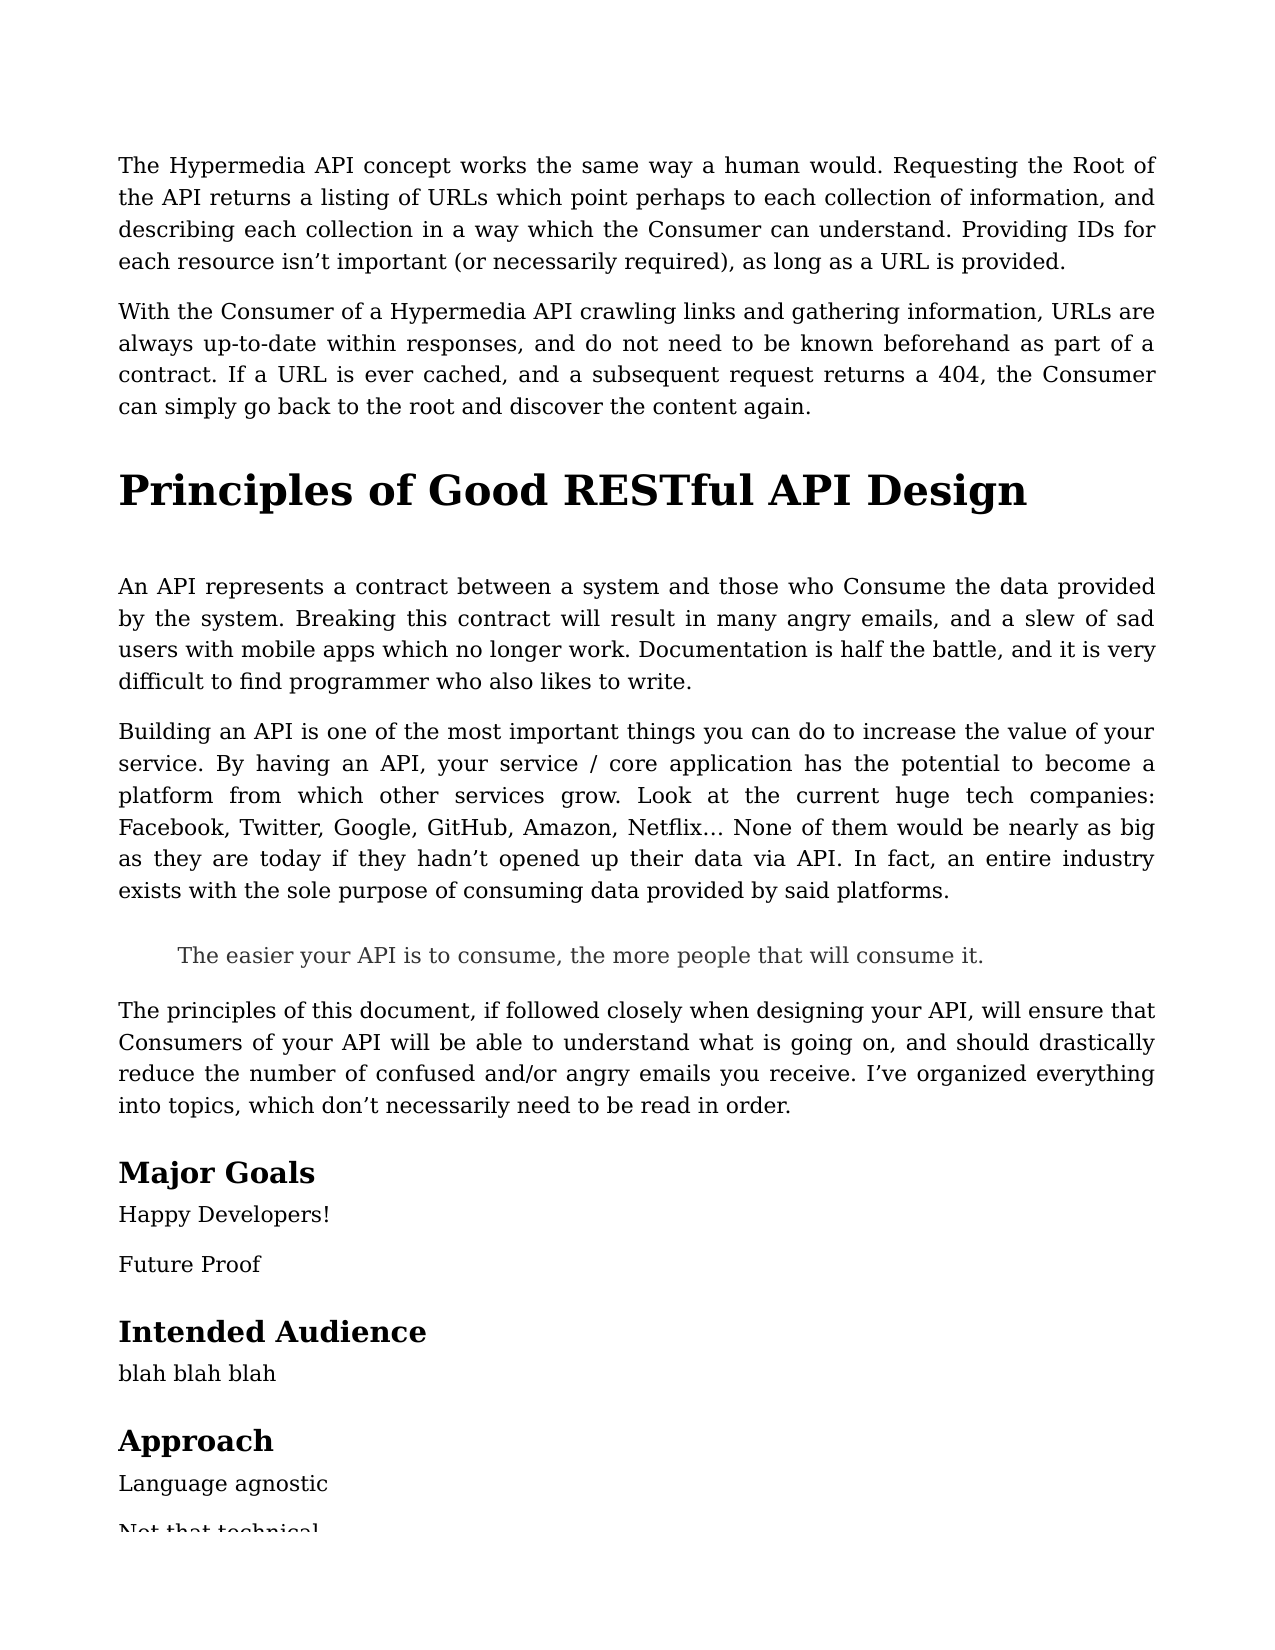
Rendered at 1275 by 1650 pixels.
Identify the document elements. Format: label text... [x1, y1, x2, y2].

text With the Consumer of a Hypermedia API crawling links and gathering information, URLs are always up-to-date within responses, and do not need to be known beforehand as part of a contract. If a URL is ever cached, and a subsequent request returns a 404, the Consumer can simply go back to the root and discover the content again. [118, 299, 1157, 420]
text The Hypermedia API concept works the same way a human would. Requesting the Root of the API returns a listing of URLs which point perhaps to each collection of information, and describing each collection in a way which the Consumer can understand. Providing IDs for each resource isn’t important (or necessarily required), as long as a URL is provided. [118, 153, 1157, 275]
